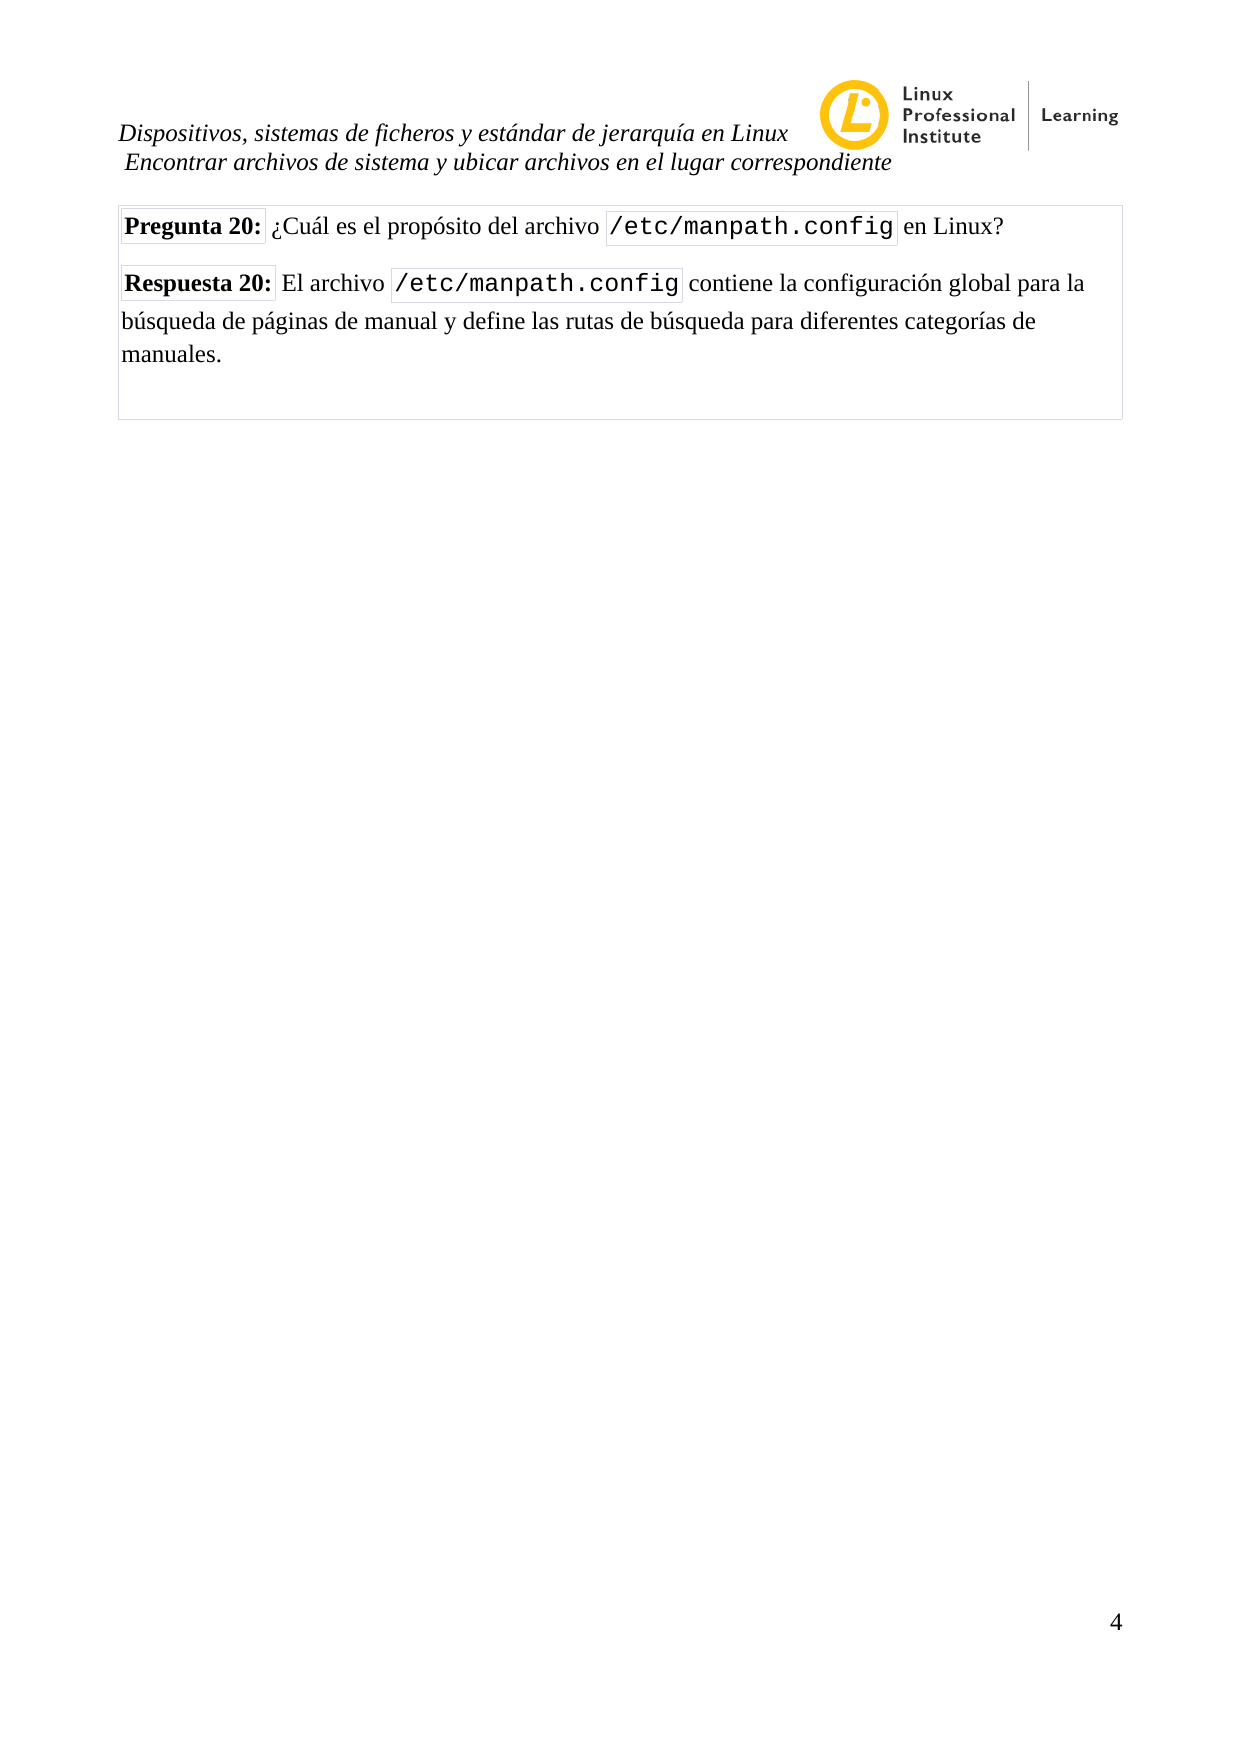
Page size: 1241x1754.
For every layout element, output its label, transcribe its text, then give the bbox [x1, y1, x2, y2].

text Respuesta 20: El archivo /etc/manpath.config contiene la configuración global para la búsqueda de páginas de manual y define las rutas de búsqueda para diferentes categorías de manuales. [119, 262, 1122, 368]
text Pregunta 20: ¿Cuál es el propósito del archivo /etc/manpath.config en Linux? [119, 206, 1122, 245]
picture [819, 79, 1119, 151]
